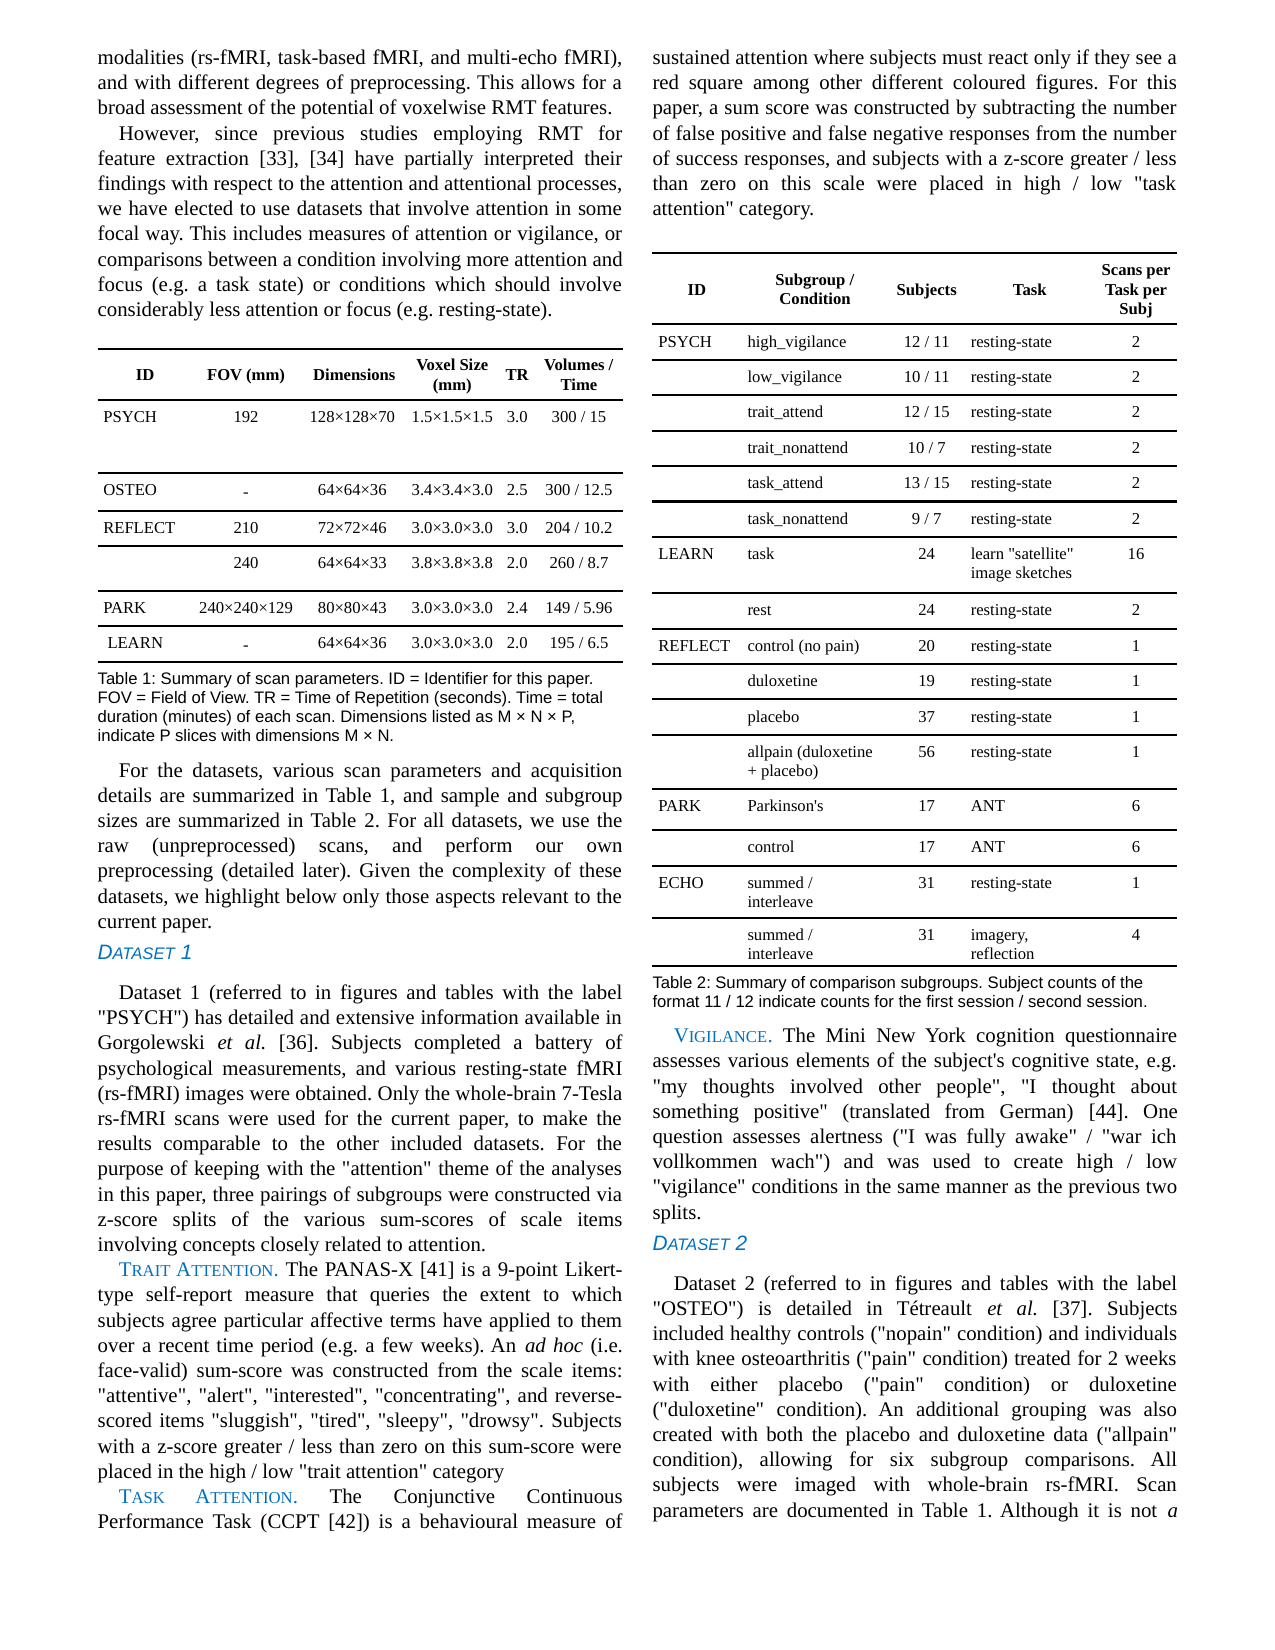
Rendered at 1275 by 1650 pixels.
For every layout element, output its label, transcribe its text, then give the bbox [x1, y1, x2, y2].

table_cell 37 [888, 700, 965, 734]
table_cell [652, 467, 741, 500]
table_cell - [193, 474, 299, 510]
table_cell 240 [193, 547, 299, 590]
table_cell [652, 700, 741, 734]
table_cell resting-state [965, 594, 1094, 627]
table_cell 80×80×43 [299, 592, 405, 625]
table_cell duloxetine [741, 665, 888, 698]
table_cell learn "satellite" image sketches [965, 538, 1094, 592]
table_cell resting-state [965, 361, 1094, 394]
table_cell 1 [1094, 665, 1177, 698]
table_cell task_nonattend [741, 503, 888, 536]
table_cell 2 [1094, 361, 1177, 394]
table_header FOV (mm) [193, 350, 299, 399]
table_cell - [193, 627, 299, 661]
subtitle Dataset 1 [97, 940, 623, 964]
table_cell 2 [1094, 503, 1177, 536]
table_header Dimensions [299, 350, 405, 399]
table_cell task [741, 538, 888, 592]
table_cell 64×64×33 [299, 547, 405, 590]
table_cell control (no pain) [741, 630, 888, 663]
table_cell PARK [98, 592, 192, 625]
table_cell resting-state [965, 700, 1094, 734]
table_cell 12 / 11 [888, 325, 965, 359]
table_cell 17 [888, 790, 965, 829]
table_cell 10 / 7 [888, 432, 965, 465]
text modalities (rs-fMRI, task-based fMRI, and multi-echo fMRI), and with different degrees of preprocessing. This allows for a broad assessment of the potential of voxelwise RMT features. [97, 45, 623, 119]
table_cell 17 [888, 831, 965, 864]
table_cell 3.0×3.0×3.0 [405, 627, 499, 661]
table_header Scans per Task per Subj [1094, 254, 1177, 323]
table_cell [652, 594, 741, 627]
table_cell 204 / 10.2 [535, 512, 622, 545]
table_cell trait_attend [741, 396, 888, 429]
table_cell 56 [888, 736, 965, 787]
table_cell 13 / 15 [888, 467, 965, 500]
table_cell 16 [1094, 538, 1177, 592]
table_cell 300 / 15 [535, 401, 622, 472]
table_cell ANT [965, 790, 1094, 829]
table_cell placebo [741, 700, 888, 734]
table_cell 3.0×3.0×3.0 [405, 512, 499, 545]
table_cell 2 [1094, 396, 1177, 429]
table_cell PSYCH [98, 401, 192, 472]
table_cell ECHO [652, 867, 741, 917]
table_cell 1 [1094, 700, 1177, 734]
table_cell 300 / 12.5 [535, 474, 622, 510]
table_cell 24 [888, 594, 965, 627]
table_cell 3.0×3.0×3.0 [405, 592, 499, 625]
table_header Subgroup / Condition [741, 254, 888, 323]
table_cell 2 [1094, 467, 1177, 500]
text sustained attention where subjects must react only if they see a red square among other different coloured figures. For this paper, a sum score was constructed by subtracting the number of false positive and false negative responses from the number of success responses, and subjects with a z-score greater / less than zero on this scale were placed in high / low "task attention" category. [652, 45, 1178, 220]
table_header Volumes / Time [535, 350, 622, 399]
text Vigilance. The Mini New York cognition questionnaire assesses various elements of the subject's cognitive state, e.g. "my thoughts involved other people", "I thought about something positive" (translated from German) [44]. One question assesses alertness ("I was fully awake" / "war ich vollkommen wach") and was used to create high / low "vigilance" conditions in the same manner as the previous two splits. [652, 1023, 1178, 1224]
table_cell resting-state [965, 325, 1094, 359]
table_cell 1 [1094, 630, 1177, 663]
table_cell 4 [1094, 919, 1177, 964]
table_cell resting-state [965, 630, 1094, 663]
table_cell 2 [1094, 594, 1177, 627]
table_cell 6 [1094, 831, 1177, 864]
table_header ID [98, 350, 192, 399]
table_cell [652, 361, 741, 394]
table_header TR [499, 350, 535, 399]
table_cell 2.4 [499, 592, 535, 625]
table_cell 2.0 [499, 547, 535, 590]
table_cell resting-state [965, 736, 1094, 787]
table_cell PARK [652, 790, 741, 829]
table_cell PSYCH [652, 325, 741, 359]
text Dataset 1 (referred to in figures and tables with the label "PSYCH") has detailed and extensive information available in Gorgolewski et al. [36]. Subjects completed a battery of psychological measurements, and various resting-state fMRI (rs-fMRI) images were obtained. Only the whole-brain 7-Tesla rs-fMRI scans were used for the current paper, to make the results comparable to the other included datasets. For the purpose of keeping with the "attention" theme of the analyses in this paper, three pairings of subgroups were constructed via z-score splits of the various sum-scores of scale items involving concepts closely related to attention. [97, 980, 623, 1256]
table_cell 192 [193, 401, 299, 472]
table_cell 19 [888, 665, 965, 698]
table_cell 3.8×3.8×3.8 [405, 547, 499, 590]
table_cell allpain (duloxetine + placebo) [741, 736, 888, 787]
text Table 1: Summary of scan parameters. ID = Identifier for this paper. FOV = Field of View. TR = Time of Repetition (seconds). Time = total duration (minutes) of each scan. Dimensions listed as M × N × P, indicate P slices with dimensions M × N. [97, 668, 623, 745]
table_cell imagery, reflection [965, 919, 1094, 964]
text Dataset 2 (referred to in figures and tables with the label "OSTEO") is detailed in Tétreault et al. [37]. Subjects included healthy controls ("nopain" condition) and individuals with knee osteoarthritis ("pain" condition) treated for 2 weeks with either placebo ("pain" condition) or duloxetine ("duloxetine" condition). An additional grouping was also created with both the placebo and duloxetine data ("allpain" condition), allowing for six subgroup comparisons. All subjects were imaged with whole-brain rs-fMRI. Scan parameters are documented in Table 1. Although it is not a [652, 1271, 1178, 1522]
table_cell [652, 432, 741, 465]
table_cell 1.5×1.5×1.5 [405, 401, 499, 472]
table_cell resting-state [965, 467, 1094, 500]
table_cell 1 [1094, 867, 1177, 917]
table_cell 6 [1094, 790, 1177, 829]
table_cell trait_nonattend [741, 432, 888, 465]
table_cell 72×72×46 [299, 512, 405, 545]
table_cell resting-state [965, 432, 1094, 465]
text Task Attention. The Conjunctive Continuous Performance Task (CCPT [42]) is a behavioural measure of [97, 1484, 623, 1533]
text Trait Attention. The PANAS-X [41] is a 9-point Likert-type self-report measure that queries the extent to which subjects agree particular affective terms have applied to them over a recent time period (e.g. a few weeks). An ad hoc (i.e. face-valid) sum-score was constructed from the scale items: "attentive", "alert", "interested", "concentrating", and reverse-scored items "sluggish", "tired", "sleepy", "drowsy". Subjects with a z-score greater / less than zero on this sum-score were placed in the high / low "trait attention" category [97, 1257, 623, 1483]
table_cell 64×64×36 [299, 474, 405, 510]
table_cell REFLECT [652, 630, 741, 663]
table_cell REFLECT [98, 512, 192, 545]
table_cell 1 [1094, 736, 1177, 787]
table_cell [652, 736, 741, 787]
table_cell [652, 396, 741, 429]
table_cell LEARN [98, 627, 192, 661]
table_cell 3.4×3.4×3.0 [405, 474, 499, 510]
table_cell [652, 831, 741, 864]
table_cell summed / interleave [741, 919, 888, 964]
table_cell 2.0 [499, 627, 535, 661]
table_header Voxel Size (mm) [405, 350, 499, 399]
table_cell [652, 503, 741, 536]
table_cell 31 [888, 867, 965, 917]
table_cell 64×64×36 [299, 627, 405, 661]
text However, since previous studies employing RMT for feature extraction [33], [34] have partially interpreted their findings with respect to the attention and attentional processes, we have elected to use datasets that involve attention in some focal way. This includes measures of attention or vigilance, or comparisons between a condition involving more attention and focus (e.g. a task state) or conditions which should involve considerably less attention or focus (e.g. resting-state). [97, 121, 623, 321]
table_cell Parkinson's [741, 790, 888, 829]
table_cell 10 / 11 [888, 361, 965, 394]
table_cell resting-state [965, 665, 1094, 698]
subtitle Dataset 2 [652, 1231, 1178, 1255]
table_cell 240×240×129 [193, 592, 299, 625]
table_cell 2.5 [499, 474, 535, 510]
table_cell 2 [1094, 432, 1177, 465]
table_cell resting-state [965, 503, 1094, 536]
table_cell 31 [888, 919, 965, 964]
table_header Task [965, 254, 1094, 323]
table_cell 3.0 [499, 401, 535, 472]
table_header ID [652, 254, 741, 323]
table_cell control [741, 831, 888, 864]
table_cell 20 [888, 630, 965, 663]
table_cell 128×128×70 [299, 401, 405, 472]
table_cell resting-state [965, 396, 1094, 429]
table_cell LEARN [652, 538, 741, 592]
table_cell OSTEO [98, 474, 192, 510]
table_cell 195 / 6.5 [535, 627, 622, 661]
table_cell [652, 919, 741, 964]
table_cell 149 / 5.96 [535, 592, 622, 625]
table_header Subjects [888, 254, 965, 323]
table_cell 9 / 7 [888, 503, 965, 536]
table_cell ANT [965, 831, 1094, 864]
table_cell 260 / 8.7 [535, 547, 622, 590]
text For the datasets, various scan parameters and acquisition details are summarized in Table 1, and sample and subgroup sizes are summarized in Table 2. For all datasets, we use the raw (unpreprocessed) scans, and perform our own preprocessing (detailed later). Given the complexity of these datasets, we highlight below only those aspects relevant to the current paper. [97, 758, 623, 933]
table_cell 24 [888, 538, 965, 592]
table_cell rest [741, 594, 888, 627]
table_cell low_vigilance [741, 361, 888, 394]
table_cell [98, 547, 192, 590]
table_cell 12 / 15 [888, 396, 965, 429]
table_cell 2 [1094, 325, 1177, 359]
table_cell [652, 665, 741, 698]
table_cell 3.0 [499, 512, 535, 545]
text Table 2: Summary of comparison subgroups. Subject counts of the format 11 / 12 indicate counts for the first session / second session. [652, 972, 1178, 1011]
table_cell task_attend [741, 467, 888, 500]
table_cell summed / interleave [741, 867, 888, 917]
table_cell 210 [193, 512, 299, 545]
table_cell resting-state [965, 867, 1094, 917]
table_cell high_vigilance [741, 325, 888, 359]
